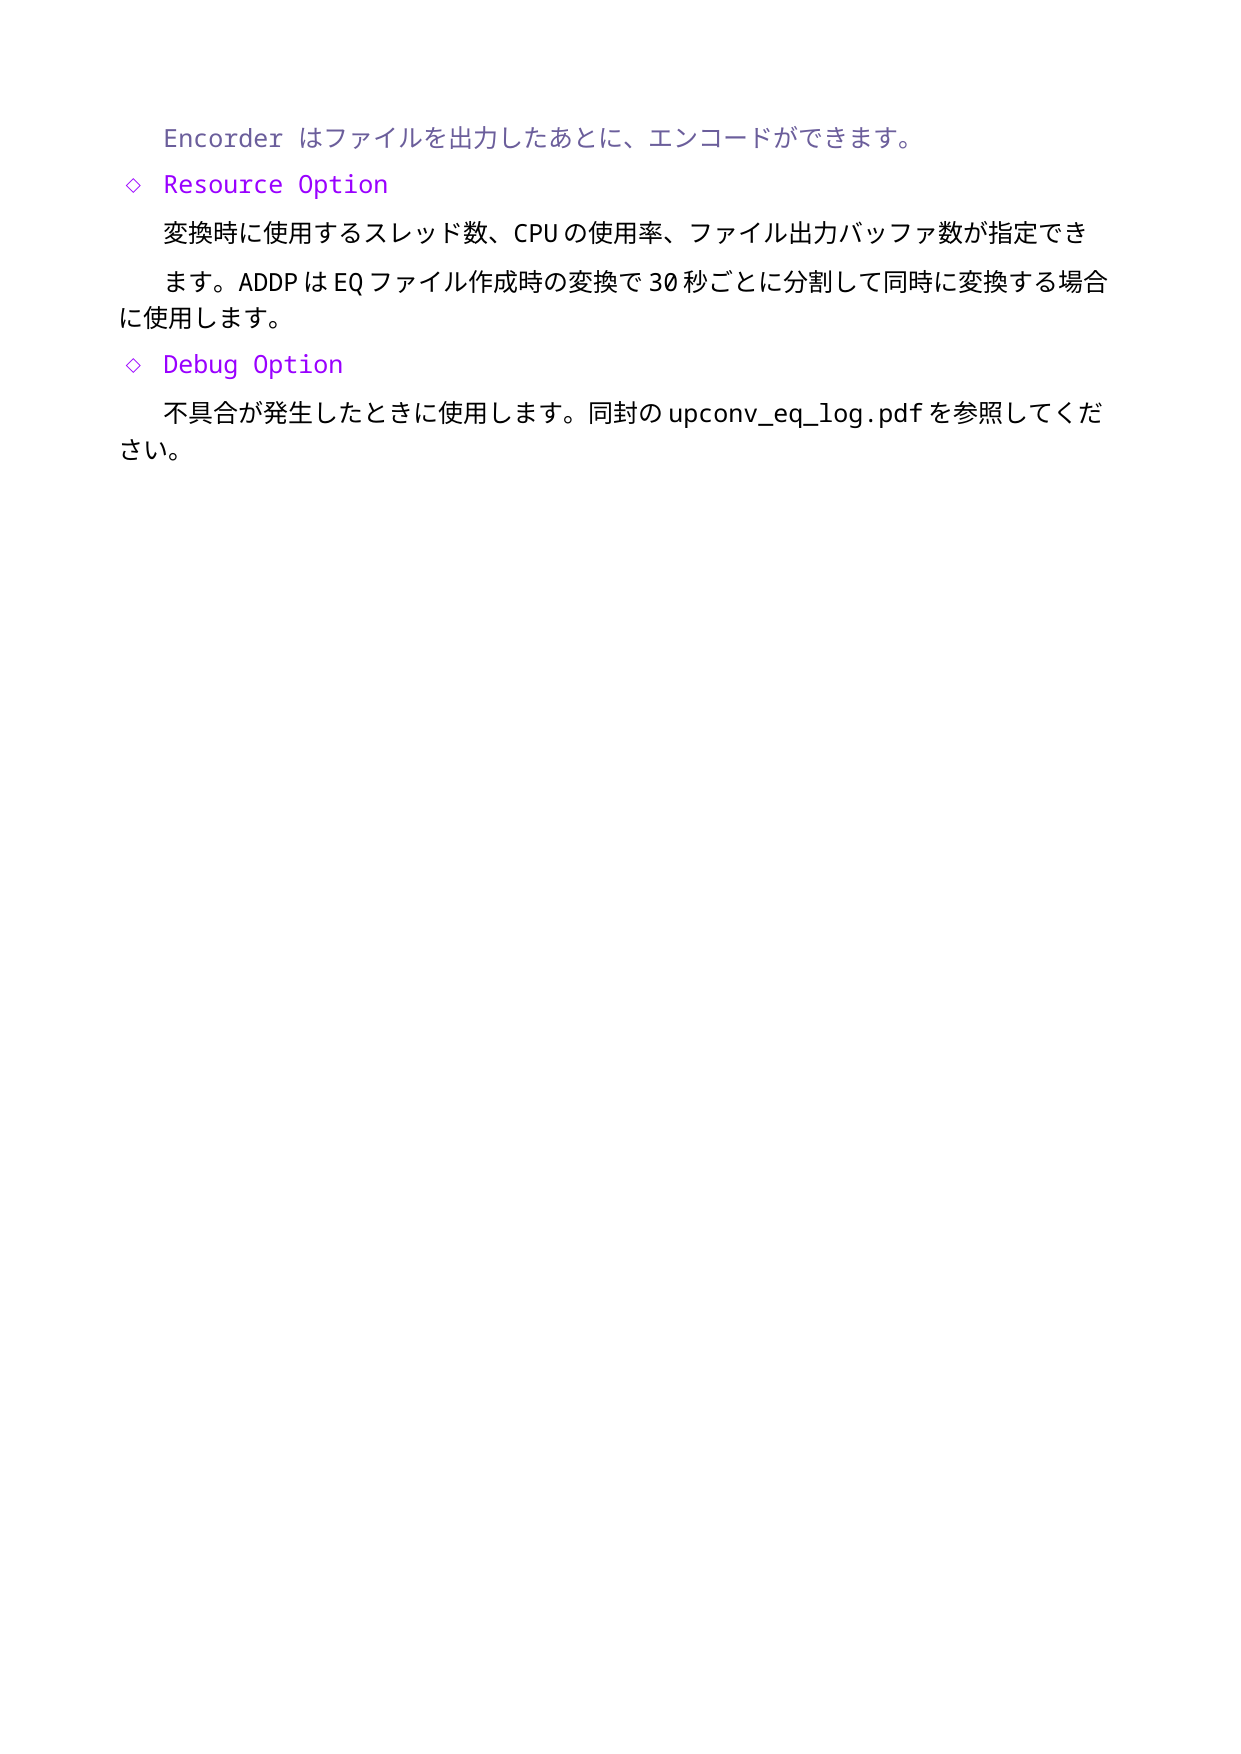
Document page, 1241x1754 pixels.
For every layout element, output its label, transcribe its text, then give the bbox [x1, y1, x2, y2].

text ◇ Debug Option [118, 347, 1122, 381]
text Encorder はファイルを出力したあとに、エンコードができます。 [118, 118, 1122, 154]
text 不具合が発生したときに使用します。同封のupconv_eq_log.pdfを参照してください。 [118, 394, 1122, 466]
text ます。ADDPはEQファイル作成時の変換で30秒ごとに分割して同時に変換する場合に使用します。 [118, 262, 1122, 335]
text 変換時に使用するスレッド数、CPUの使用率、ファイル出力バッファ数が指定でき [118, 213, 1122, 250]
text ◇ Resource Option [118, 167, 1122, 201]
